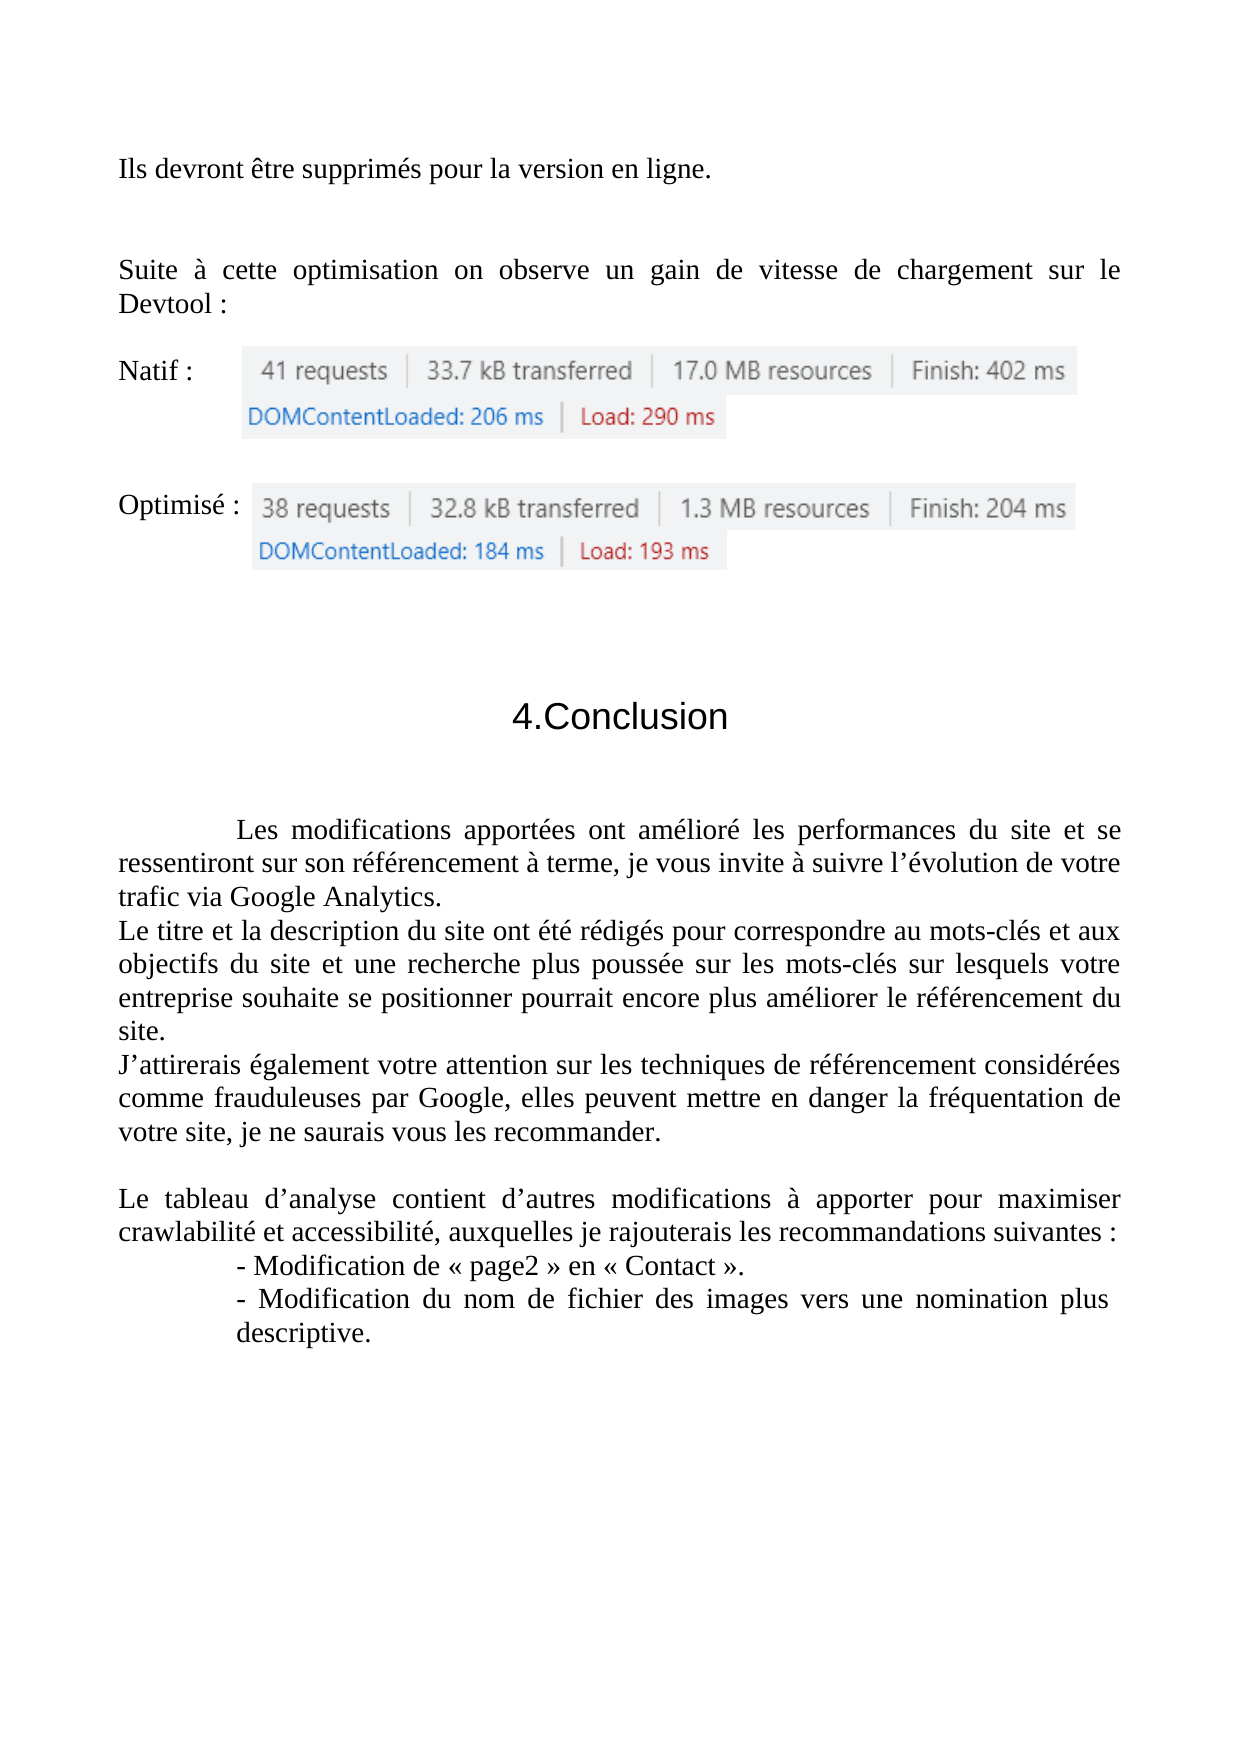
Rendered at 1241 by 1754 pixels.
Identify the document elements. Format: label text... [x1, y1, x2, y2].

text [1078, 353, 1122, 386]
text - Modification du nom de fichier des images vers une nomination plus descriptive. [118, 1282, 1122, 1349]
text Optimisé : [118, 487, 252, 521]
subtitle 4.Conclusion [118, 694, 1122, 738]
text Le tableau d’analyse contient d’autres modifications à apporter pour maximiser crawlabilité et accessibilité, auxquelles je rajouterais les recommandations suivantes : [118, 1181, 1122, 1248]
picture [252, 483, 1076, 570]
text Ils devront être supprimés pour la version en ligne. [118, 152, 1122, 185]
text Le titre et la description du site ont été rédigés pour correspondre au mots-clés et aux objectifs du site et une recherche plus poussée sur les mots-clés sur lesquels votre entreprise souhaite se positionner pourrait encore plus améliorer le référencement du site. [118, 913, 1122, 1047]
picture [241, 346, 1078, 395]
text Les modifications apportées ont amélioré les performances du site et se ressentiront sur son référencement à terme, je vous invite à suivre l’évolution de votre trafic via Google Analytics. [118, 812, 1122, 913]
text Suite à cette optimisation on observe un gain de vitesse de chargement sur le Devtool : [118, 252, 1122, 319]
text [1076, 487, 1122, 521]
text J’attirerais également votre attention sur les techniques de référencement considérées comme frauduleuses par Google, elles peuvent mettre en danger la fréquentation de votre site, je ne saurais vous les recommander. [118, 1047, 1122, 1147]
text Natif : [118, 353, 241, 386]
text - Modification de « page2 » en « Contact ». [118, 1248, 1122, 1282]
